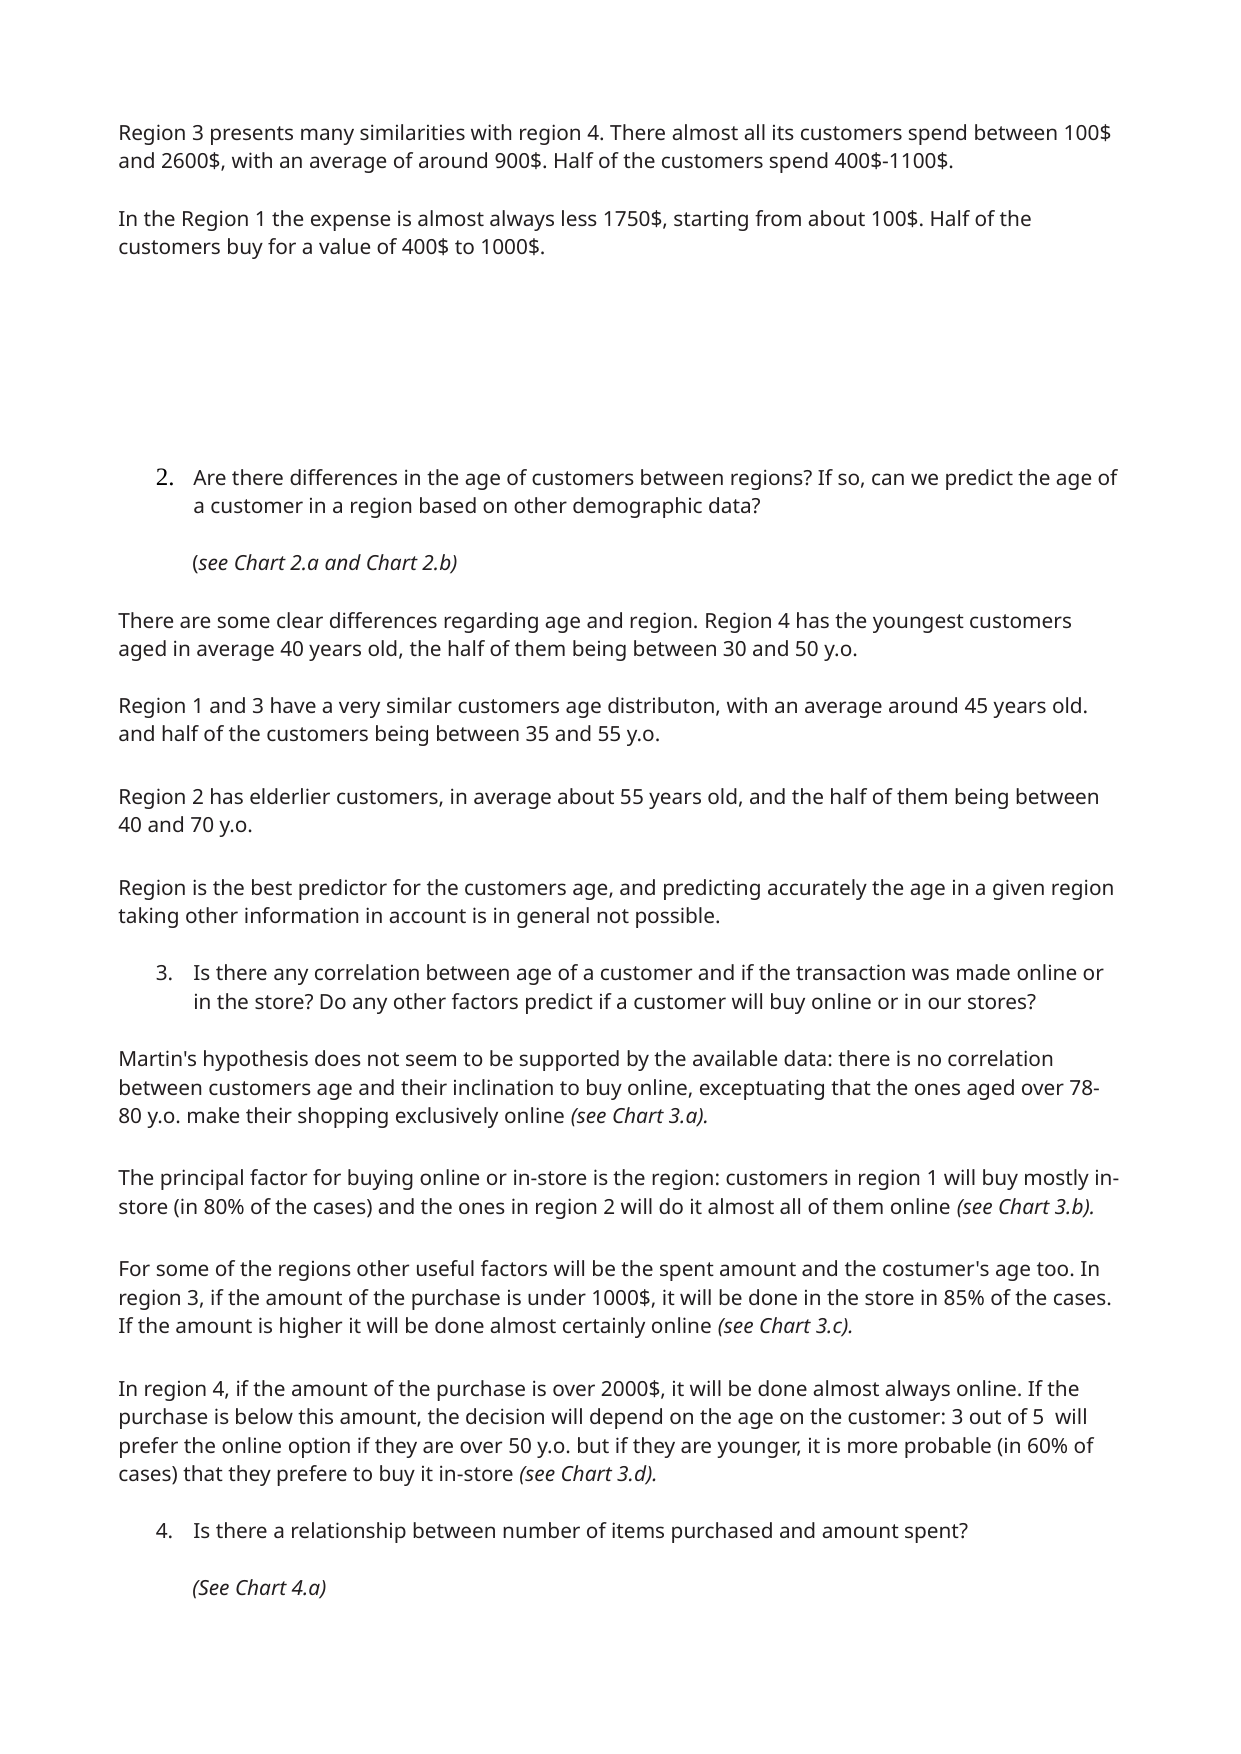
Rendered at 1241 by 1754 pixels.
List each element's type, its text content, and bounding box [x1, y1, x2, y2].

text For some of the regions other useful factors will be the spent amount and the costumer's age too. In region 3, if the amount of the purchase is under 1000$, it will be done in the store in 85% of the cases. If the amount is higher it will be done almost certainly online (see Chart 3.c). [118, 1254, 1122, 1340]
text (see Chart 2.a and Chart 2.b) [192, 548, 1122, 577]
text In region 4, if the amount of the purchase is over 2000$, it will be done almost always online. If the purchase is below this amount, the decision will depend on the age on the customer: 3 out of 5 will prefer the online option if they are over 50 y.o. but if they are younger, it is more probable (in 60% of cases) that they prefere to buy it in-store (see Chart 3.d). [118, 1374, 1122, 1488]
text Martin's hypothesis does not seem to be supported by the available data: there is no correlation between customers age and their inclination to buy online, exceptuating that the ones aged over 78-80 y.o. make their shopping exclusively online (see Chart 3.a). [118, 1044, 1122, 1129]
text (See Chart 4.a) [118, 1573, 1122, 1602]
text The principal factor for buying online or in-store is the region: customers in region 1 will buy mostly in-store (in 80% of the cases) and the ones in region 2 will do it almost all of them online (see Chart 3.b). [118, 1163, 1122, 1220]
text There are some clear differences regarding age and region. Region 4 has the youngest customers aged in average 40 years old, the half of them being between 30 and 50 y.o. [118, 606, 1122, 663]
list Are there differences in the age of customers between regions? If so, can we predict the age of a customer in a region based on other demographic data? [156, 462, 1122, 520]
text Region 2 has elderlier customers, in average about 55 years old, and the half of them being between 40 and 70 y.o. [118, 782, 1122, 839]
list Is there any correlation between age of a customer and if the transaction was made online or in the store? Do any other factors predict if a customer will buy online or in our stores? [156, 958, 1122, 1015]
text Region 1 and 3 have a very similar customers age distributon, with an average around 45 years old. and half of the customers being between 35 and 55 y.o. [118, 691, 1122, 748]
text Region 3 presents many similarities with region 4. There almost all its customers spend between 100$ and 2600$, with an average of around 900$. Half of the customers spend 400$-1100$. [118, 118, 1122, 175]
text Region is the best predictor for the customers age, and predicting accurately the age in a given region taking other information in account is in general not possible. [118, 873, 1122, 930]
text In the Region 1 the expense is almost always less 1750$, starting from about 100$. Half of the customers buy for a value of 400$ to 1000$. [118, 204, 1122, 261]
list Is there a relationship between number of items purchased and amount spent? [156, 1516, 1122, 1545]
